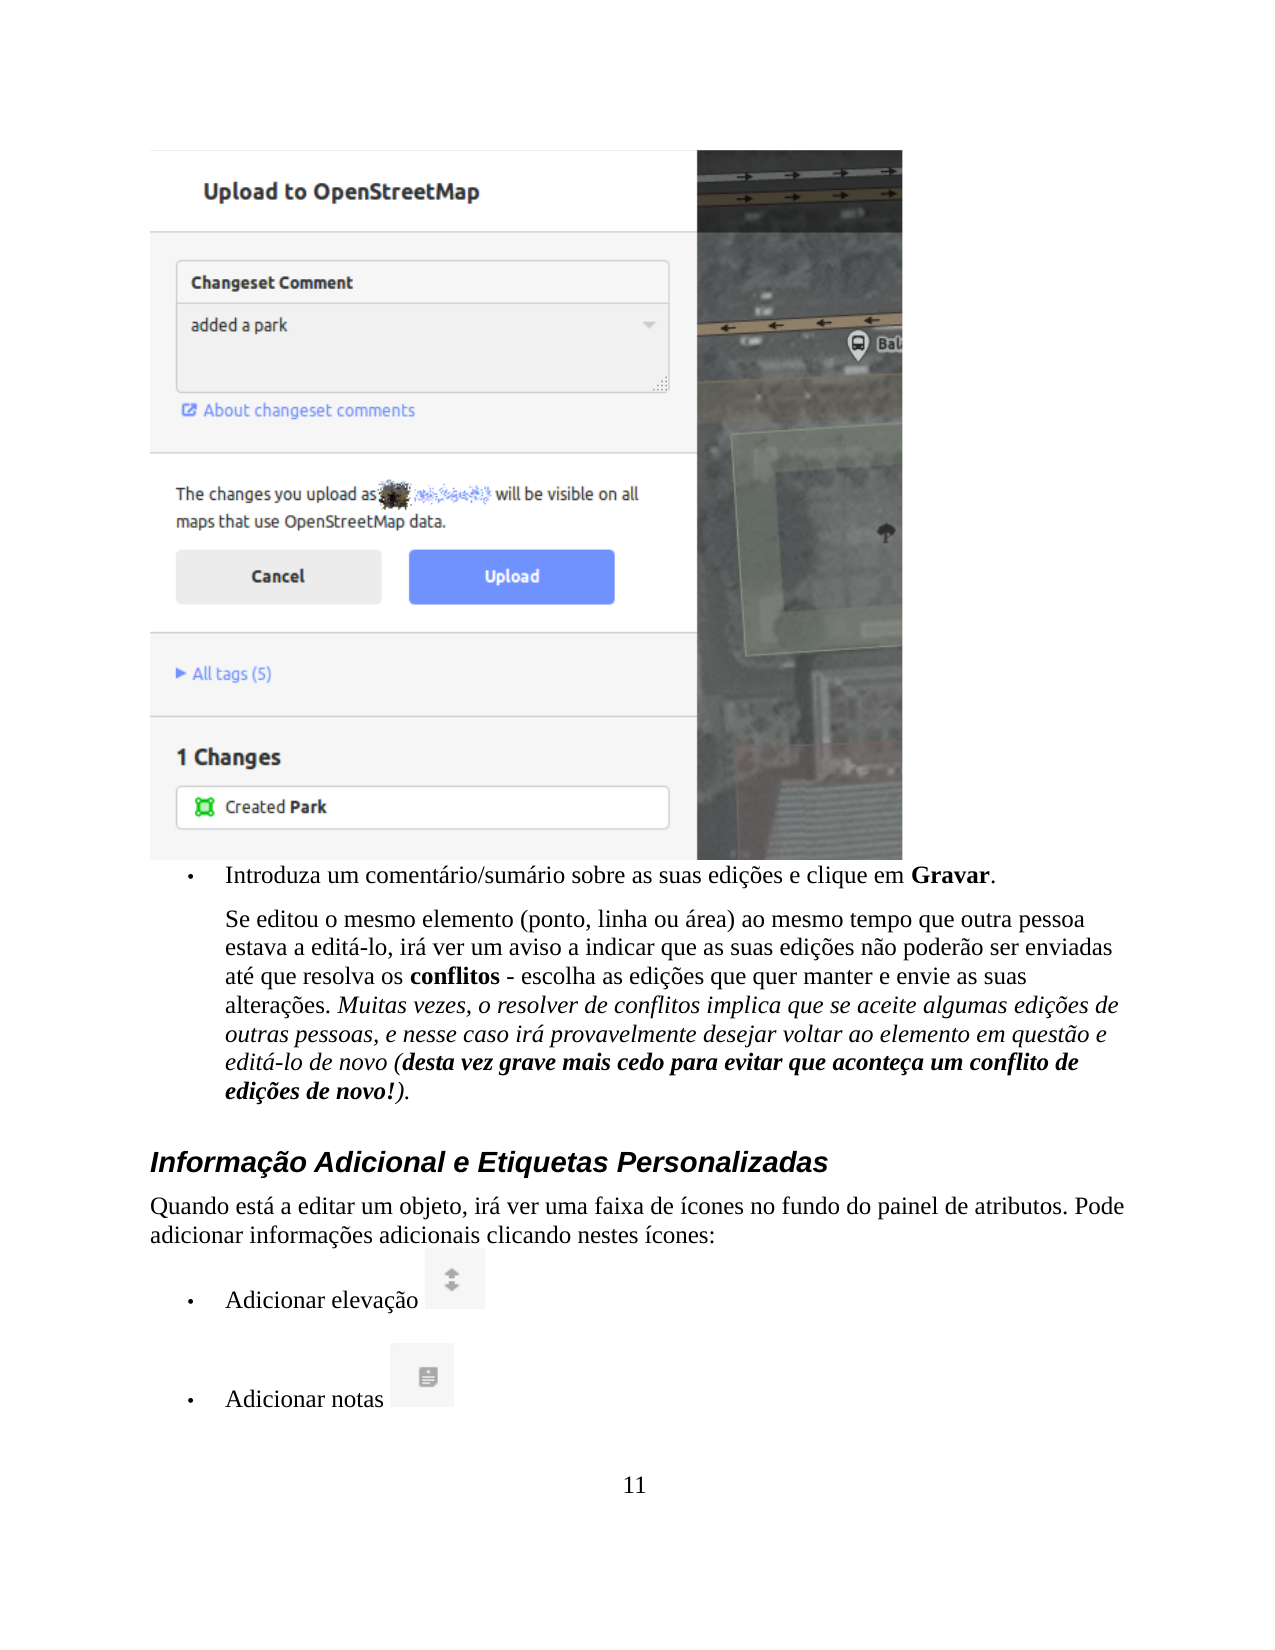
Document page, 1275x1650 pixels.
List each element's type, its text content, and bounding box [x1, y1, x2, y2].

text Quando está a editar um objeto, irá ver uma faixa de ícones no fundo do painel de atributos. Pode adicionar informações adicionais clicando nestes ícones: [150, 1191, 1125, 1248]
subtitle Informação Adicional e Etiquetas Personalizadas [150, 1145, 1125, 1178]
list Adicionar elevação [187, 1248, 1125, 1343]
list Introduza um comentário/sumário sobre as suas edições e clique em Gravar. [187, 860, 1125, 889]
text [903, 150, 1125, 860]
picture [150, 150, 903, 860]
text Se editou o mesmo elemento (ponto, linha ou área) ao mesmo tempo que outra pessoa estava a editá-lo, irá ver um aviso a indicar que as suas edições não poderão ser enviadas até que resolva os conflitos - escolha as edições que quer manter e envie as suas alterações. Muitas vezes, o resolver de conflitos implica que se aceite algumas edições de outras pessoas, e nesse caso irá provavelmente desejar voltar ao elemento em questão e editá-lo de novo (desta vez grave mais cedo para evitar que aconteça um conflito de edições de novo!). [225, 904, 1125, 1105]
picture [390, 1343, 454, 1407]
list Adicionar notas [187, 1343, 1125, 1412]
picture [425, 1248, 486, 1309]
